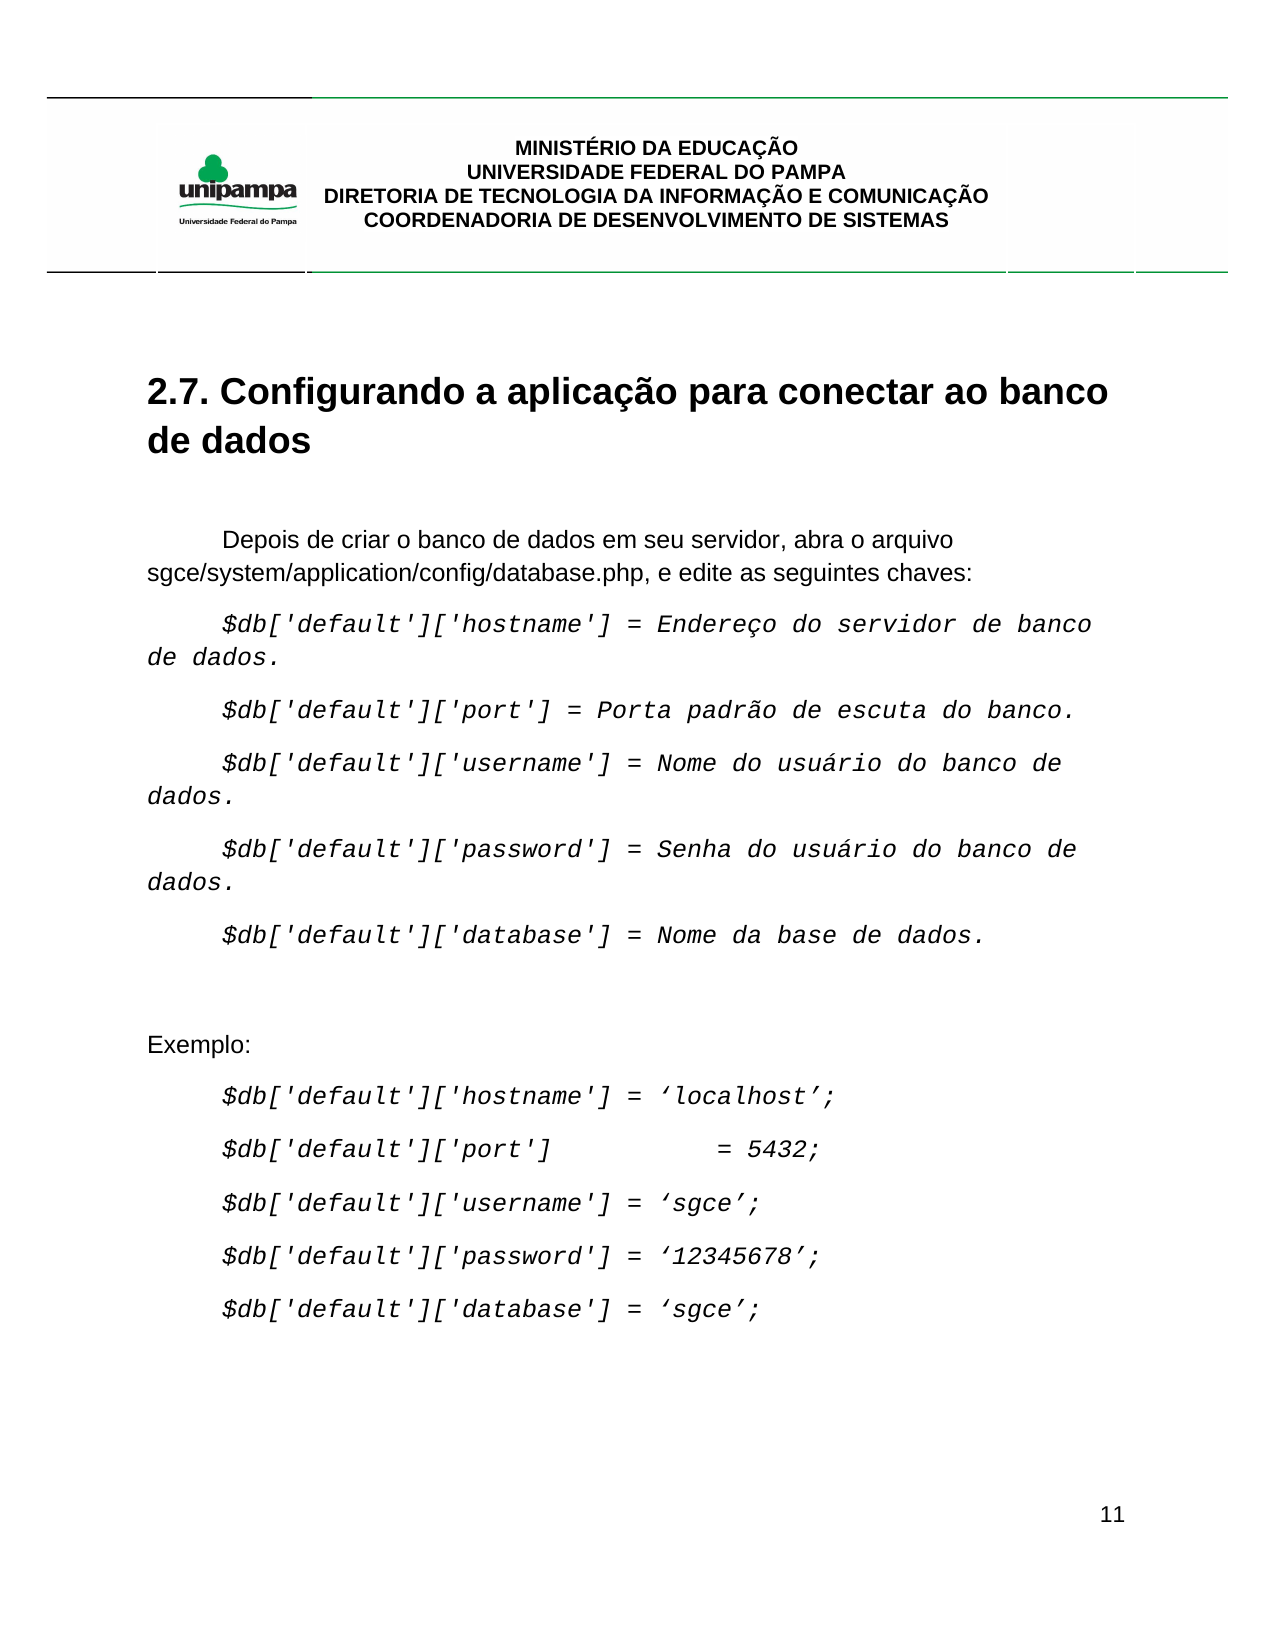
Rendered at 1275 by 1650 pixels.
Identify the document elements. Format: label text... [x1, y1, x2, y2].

text $db['default']['password'] = ‘12345678’; [147, 1243, 1125, 1272]
picture [307, 125, 1006, 273]
text $db['default']['port'] = 5432; [147, 1137, 1125, 1165]
text $db['default']['database'] = Nome da base de dados. [147, 922, 1125, 951]
text $db['default']['hostname'] = Endereço do servidor de banco de dados. [147, 612, 1125, 672]
text $db['default']['database'] = ‘sgce’; [147, 1297, 1125, 1325]
picture [46, 97, 1228, 273]
picture [1008, 125, 1134, 273]
text Exemplo: [147, 1029, 1125, 1058]
text $db['default']['username'] = Nome do usuário do banco de dados. [147, 751, 1125, 812]
text $db['default']['username'] = ‘sgce’; [147, 1190, 1125, 1218]
text Depois de criar o banco de dados em seu servidor, abra o arquivo sgce/system/application/config/database.php, e edite as seguintes chaves: [147, 525, 1125, 586]
picture [158, 125, 306, 273]
text $db['default']['hostname'] = ‘localhost’; [147, 1083, 1125, 1112]
text $db['default']['port'] = Porta padrão de escuta do banco. [147, 697, 1125, 726]
subtitle 2.7. Configurando a aplicação para conectar ao banco de dados [147, 369, 1125, 462]
text $db['default']['password'] = Senha do usuário do banco de dados. [147, 837, 1125, 897]
